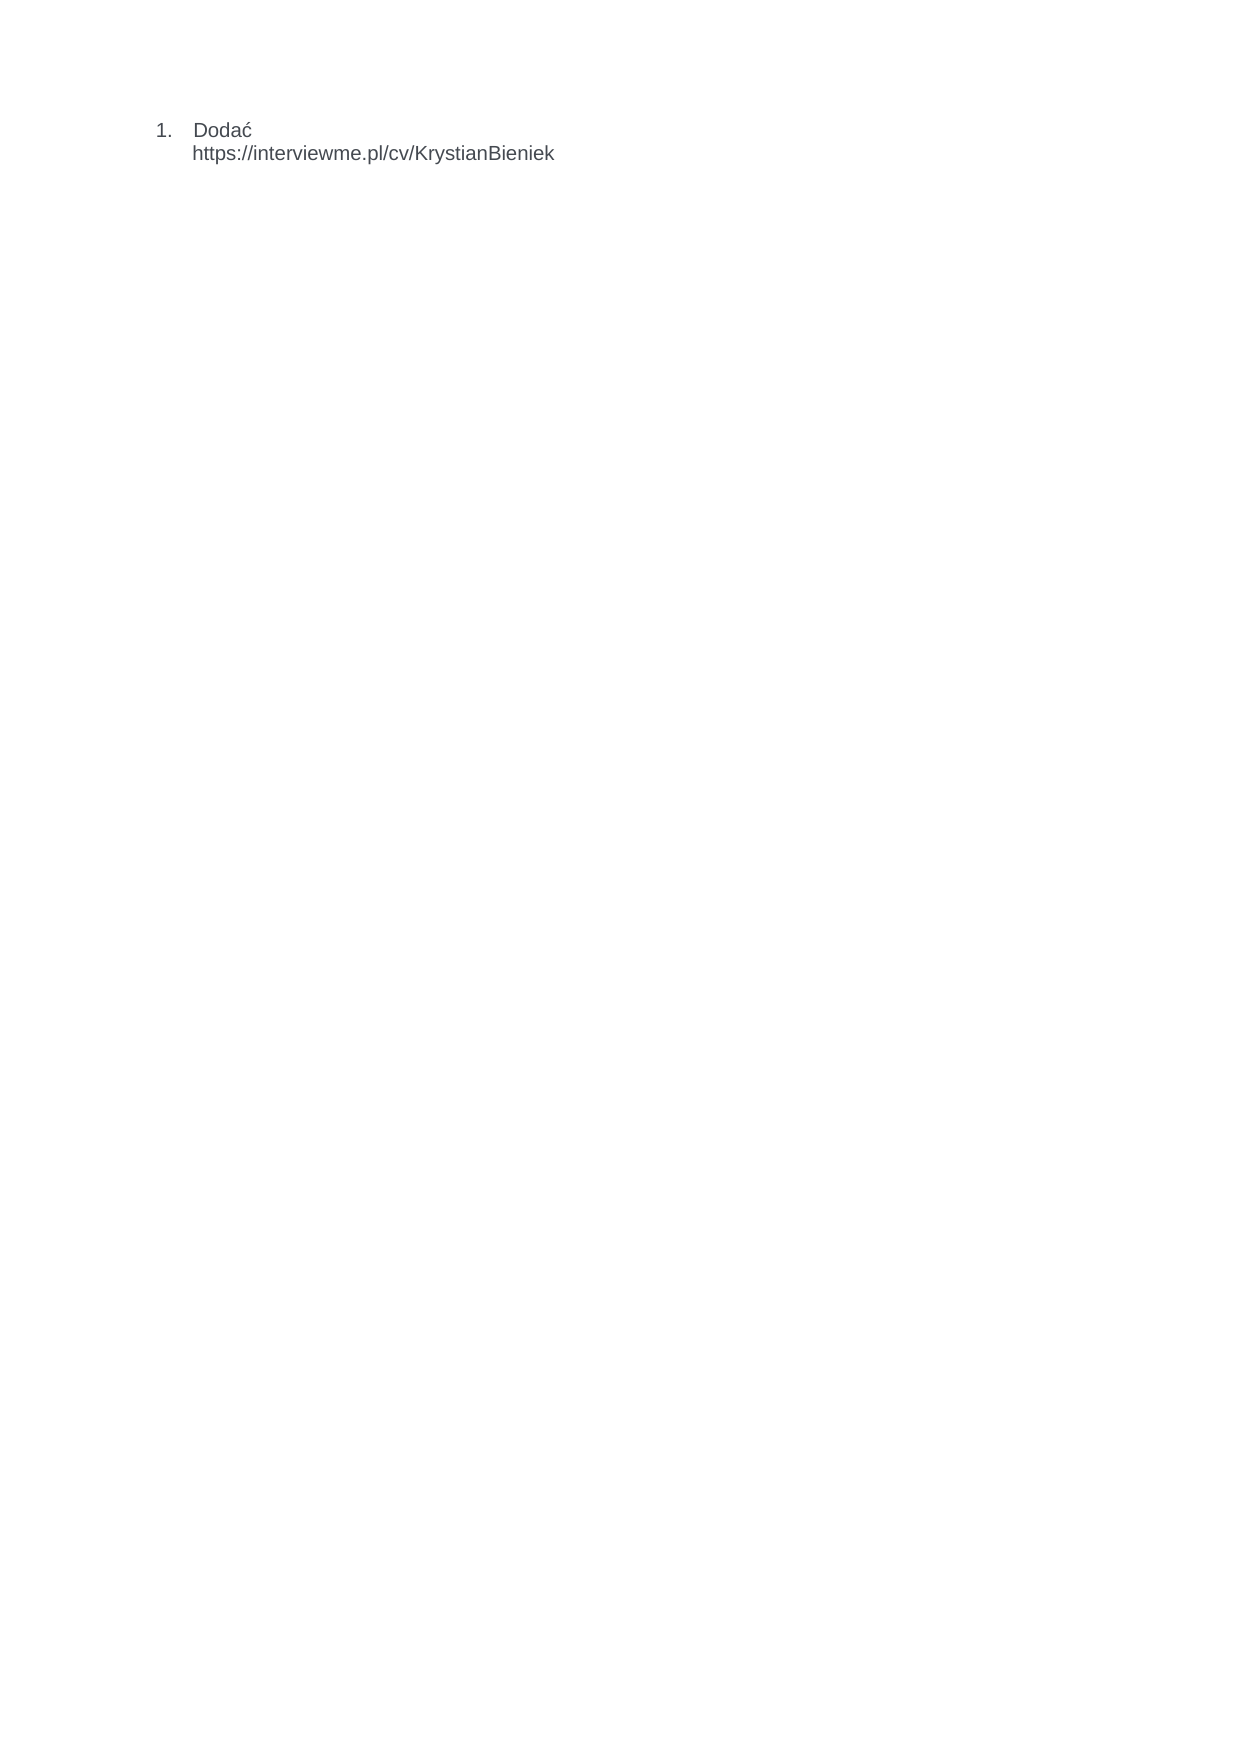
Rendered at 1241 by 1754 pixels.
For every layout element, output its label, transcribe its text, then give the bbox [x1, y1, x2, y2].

list Dodać [156, 118, 1122, 141]
text https://interviewme.pl/cv/KrystianBieniek [118, 141, 1122, 165]
